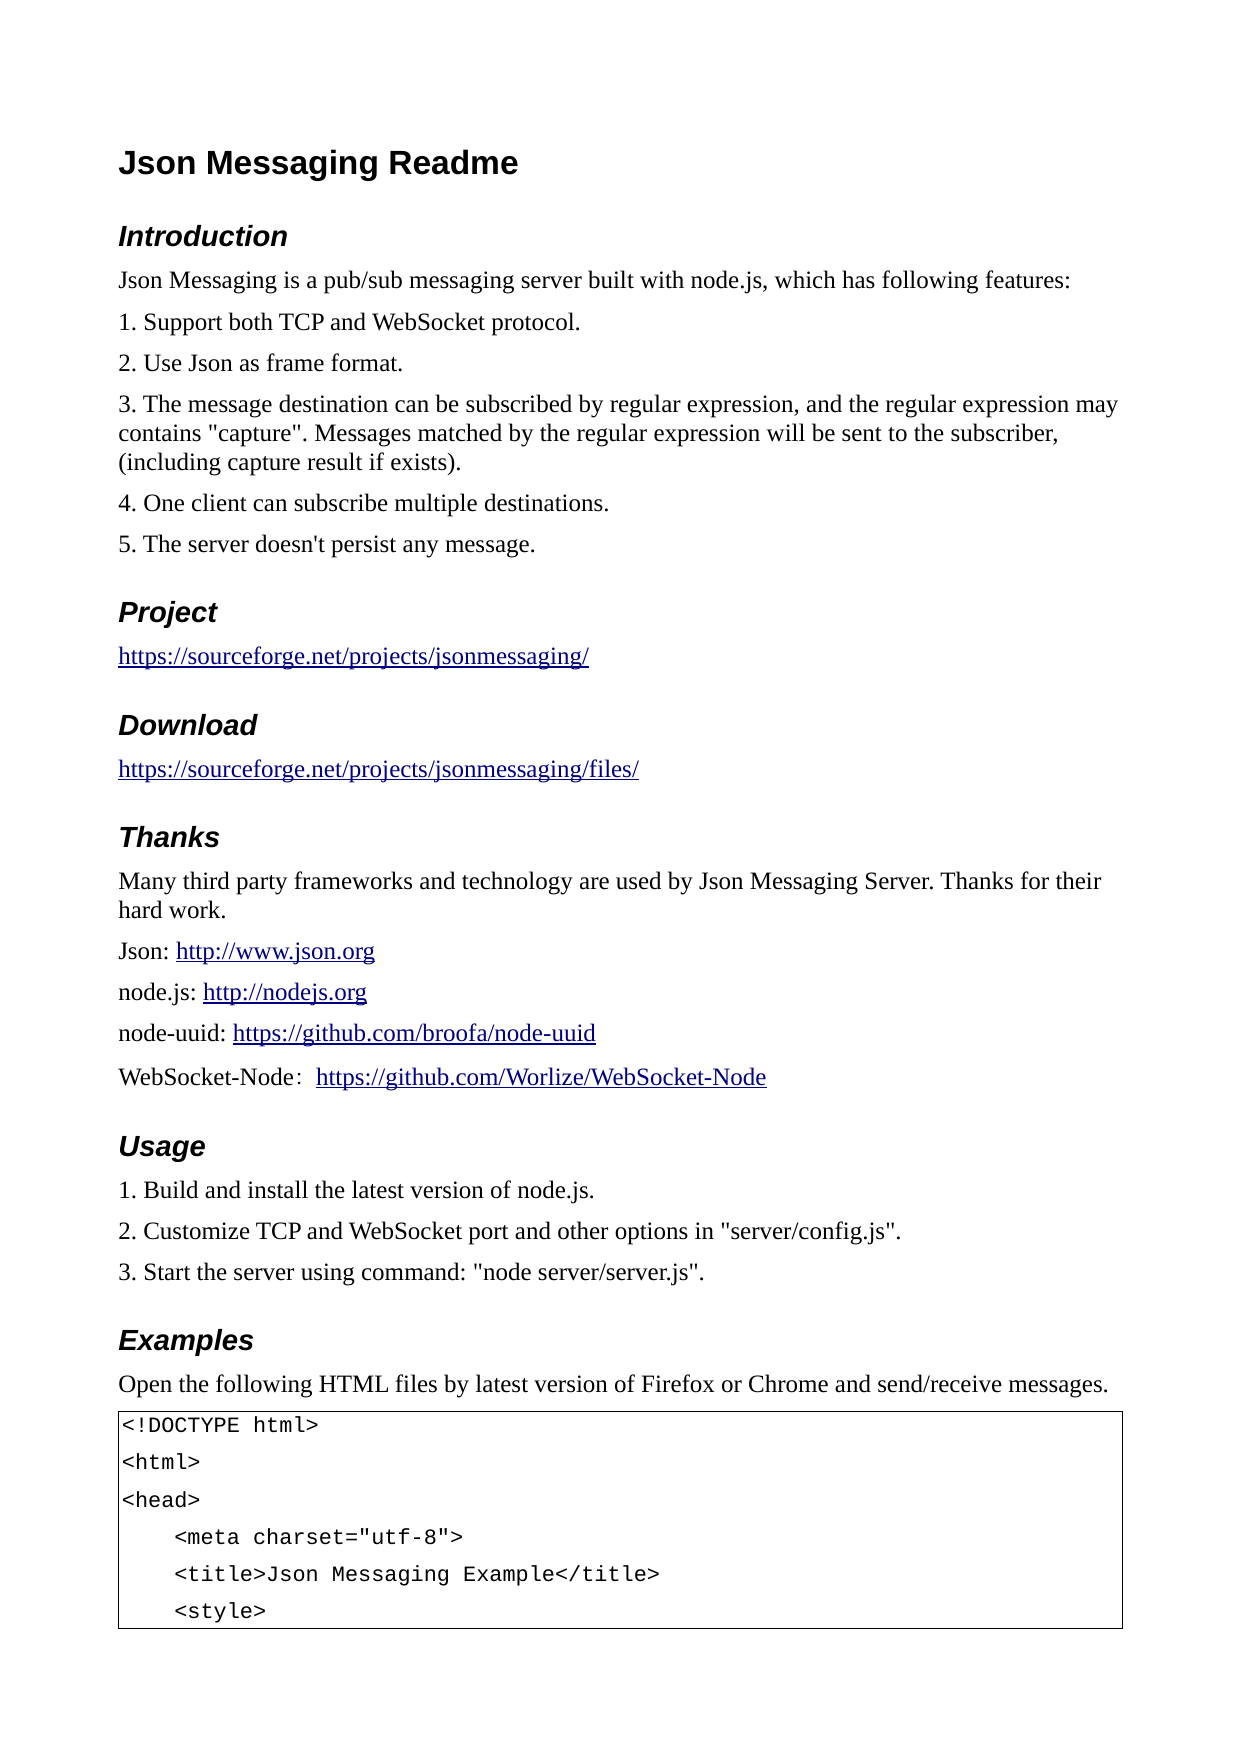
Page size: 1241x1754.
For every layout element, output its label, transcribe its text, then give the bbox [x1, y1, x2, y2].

text 1. Support both TCP and WebSocket protocol. [118, 307, 1122, 335]
text 2. Use Json as frame format. [118, 348, 1122, 377]
text 5. The server doesn't persist any message. [118, 529, 1122, 558]
text <style> [119, 1597, 1122, 1628]
subtitle Project [118, 595, 1122, 629]
text Many third party frameworks and technology are used by Json Messaging Server. Thanks for their hard work. [118, 866, 1122, 923]
text WebSocket-Node：https://github.com/Worlize/WebSocket-Node [118, 1060, 1122, 1091]
subtitle Json Messaging Readme [118, 143, 1122, 182]
text <title>Json Messaging Example</title> [119, 1560, 1122, 1588]
subtitle Thanks [118, 820, 1122, 853]
text 3. Start the server using command: "node server/server.js". [118, 1257, 1122, 1286]
text Json Messaging is a pub/sub messaging server built with node.js, which has following features: [118, 265, 1122, 294]
text Json: http://www.json.org [118, 936, 1122, 965]
text https://sourceforge.net/projects/jsonmessaging/files/ [118, 754, 1122, 782]
text node.js: http://nodejs.org [118, 977, 1122, 1006]
text 1. Build and install the latest version of node.js. [118, 1175, 1122, 1203]
text 3. The message destination can be subscribed by regular expression, and the regular expression may contains "capture". Messages matched by the regular expression will be sent to the subscriber, (including capture result if exists). [118, 389, 1122, 475]
subtitle Introduction [118, 219, 1122, 253]
subtitle Usage [118, 1129, 1122, 1162]
text <head> [119, 1485, 1122, 1513]
text https://sourceforge.net/projects/jsonmessaging/ [118, 641, 1122, 670]
text Open the following HTML files by latest version of Firefox or Chrome and send/receive messages. [118, 1369, 1122, 1398]
text <!DOCTYPE html> [119, 1412, 1122, 1439]
text 4. One client can subscribe multiple destinations. [118, 488, 1122, 517]
text node-uuid: https://github.com/broofa/node-uuid [118, 1018, 1122, 1047]
subtitle Examples [118, 1323, 1122, 1357]
text <html> [119, 1448, 1122, 1476]
text <meta charset="utf-8"> [119, 1523, 1122, 1551]
subtitle Download [118, 708, 1122, 741]
text 2. Customize TCP and WebSocket port and other options in "server/config.js". [118, 1216, 1122, 1245]
